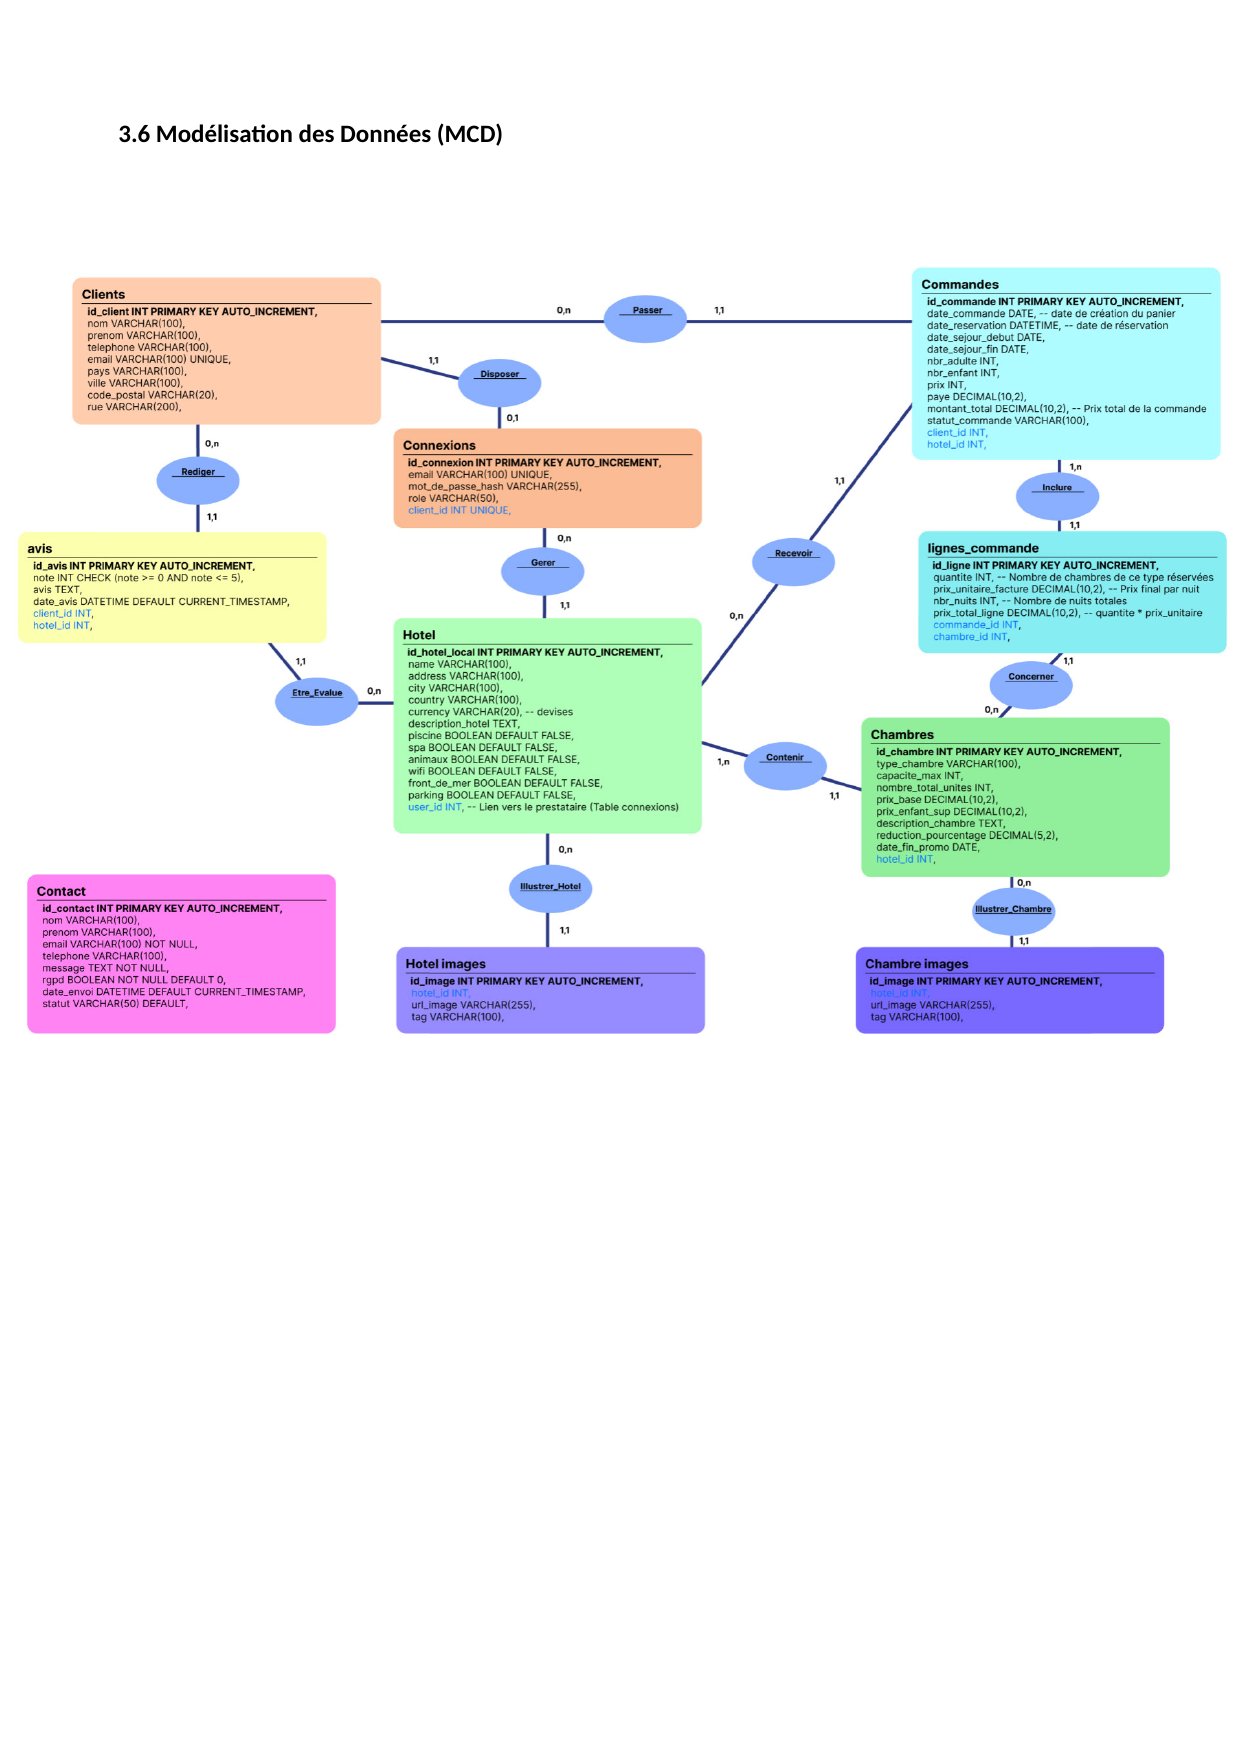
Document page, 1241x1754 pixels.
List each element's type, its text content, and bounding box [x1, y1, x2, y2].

picture [3, 263, 1237, 1047]
text 3.6 Modélisation des Données (MCD) [118, 118, 1122, 149]
